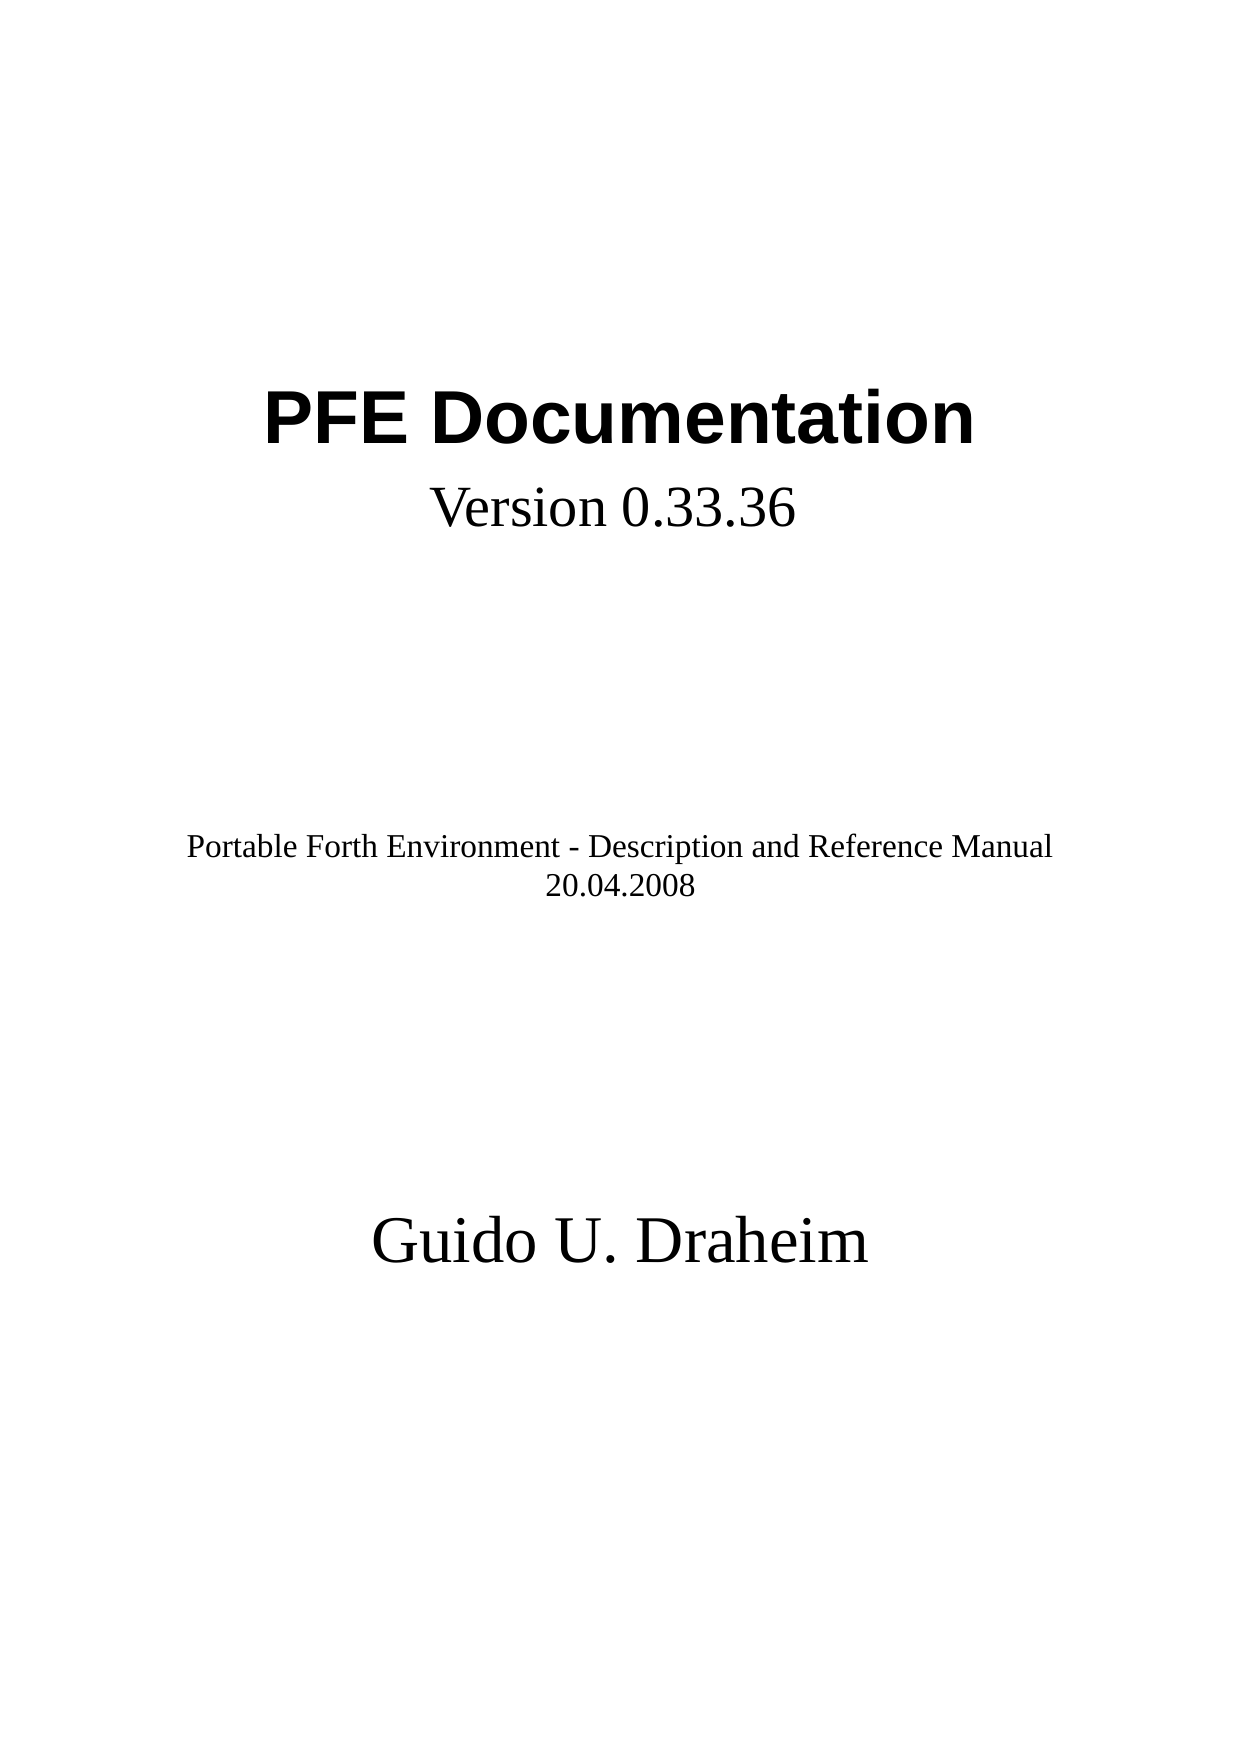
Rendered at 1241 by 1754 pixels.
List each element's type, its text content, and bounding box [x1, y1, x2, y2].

text Portable Forth Environment - Description and Reference Manual [118, 826, 1122, 865]
subtitle PFE Documentation [118, 373, 1122, 459]
text Version 0.33.36 [118, 472, 1122, 539]
text Guido U. Draheim [118, 1200, 1122, 1277]
text 20.04.2008 [118, 865, 1122, 903]
